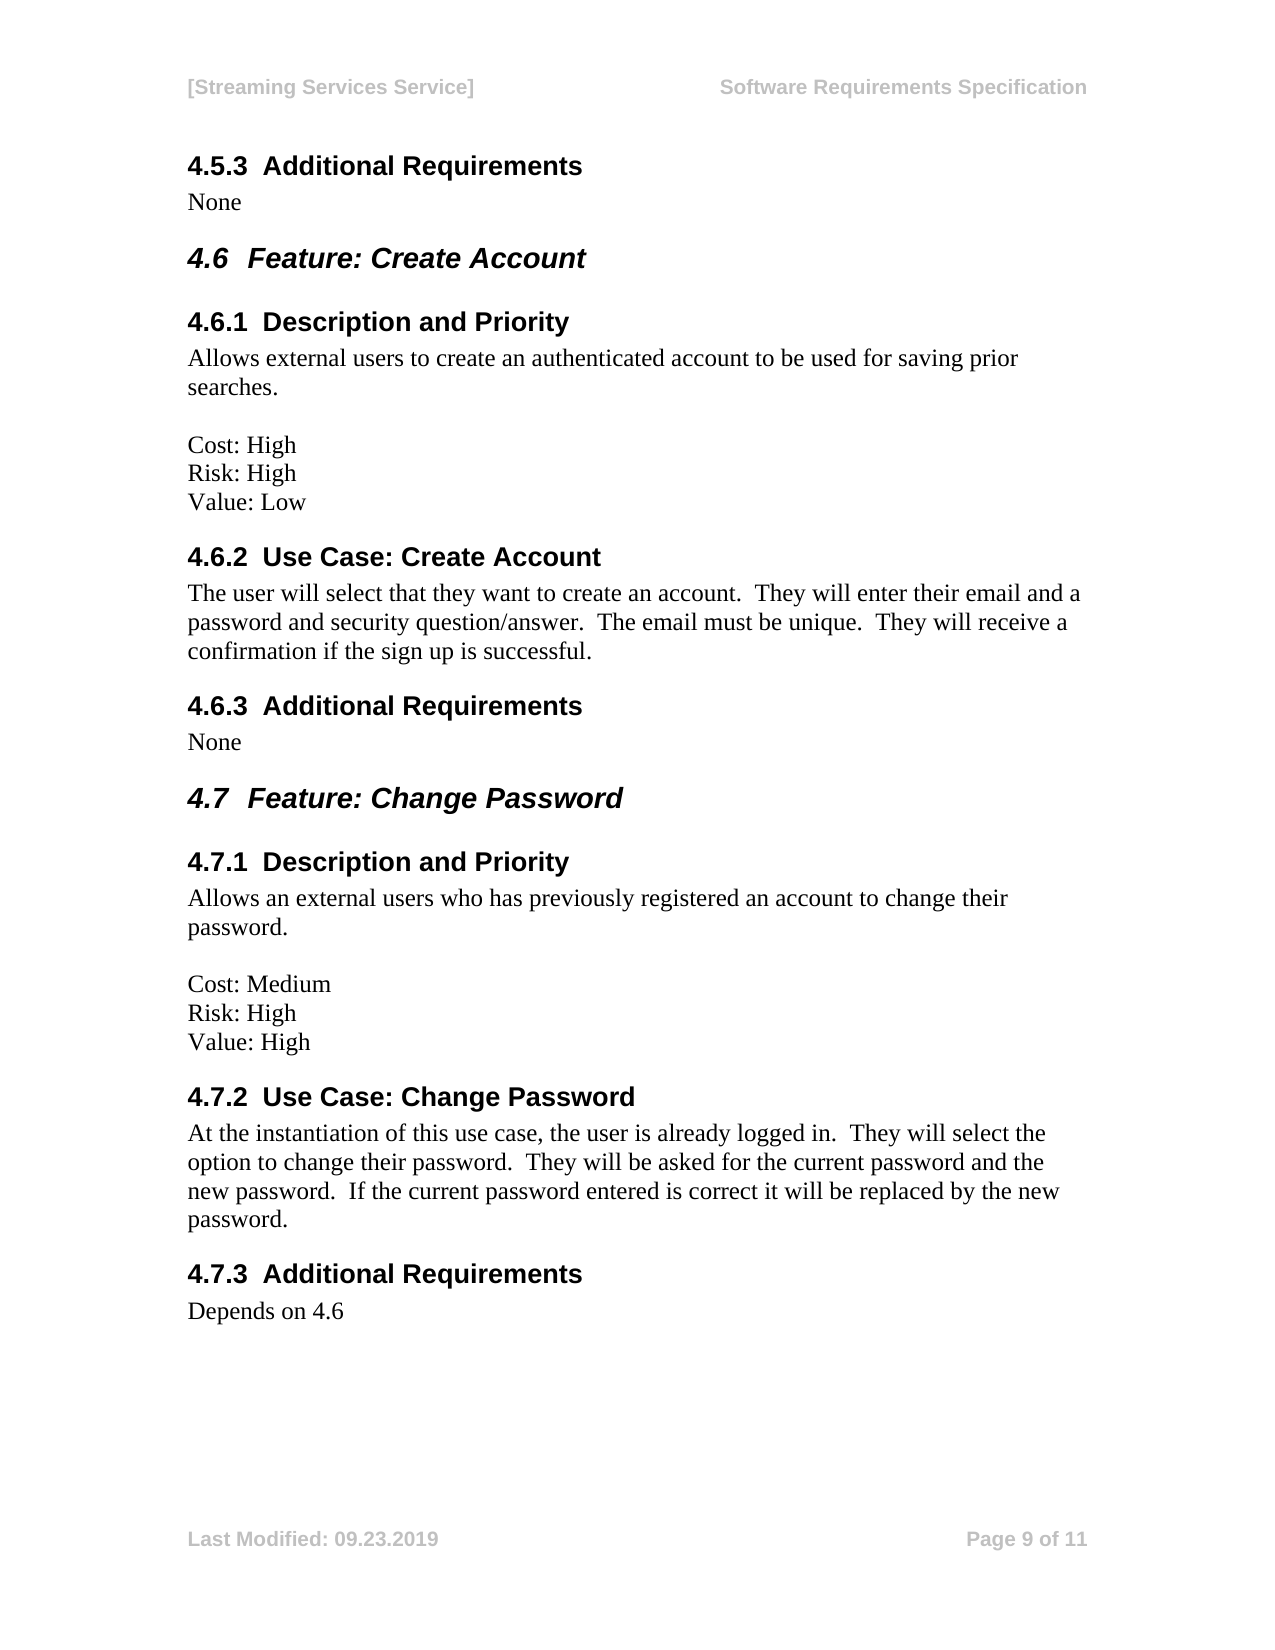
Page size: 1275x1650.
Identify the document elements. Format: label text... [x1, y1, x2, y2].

text Depends on 4.6 [187, 1296, 1087, 1324]
text Cost: High [187, 430, 1087, 458]
text None [187, 187, 1087, 216]
text Value: Low [187, 487, 1087, 516]
subtitle Description and Priority [187, 306, 1087, 337]
subtitle Description and Priority [187, 846, 1087, 877]
text Risk: High [187, 998, 1087, 1027]
text Value: High [187, 1027, 1087, 1056]
text Cost: Medium [187, 969, 1087, 998]
text The user will select that they want to create an account. They will enter their email and a password and security question/answer. The email must be unique. They will receive a confirmation if the sign up is successful. [187, 578, 1087, 665]
subtitle Use Case: Change Password [187, 1081, 1087, 1112]
subtitle Additional Requirements [187, 690, 1087, 721]
text At the instantiation of this use case, the user is already logged in. They will select the option to change their password. They will be asked for the current password and the new password. If the current password entered is correct it will be replaced by the new password. [187, 1118, 1087, 1233]
subtitle Additional Requirements [187, 150, 1087, 181]
text Risk: High [187, 458, 1087, 487]
subtitle Feature: Change Password [187, 781, 1087, 814]
text Allows external users to create an authenticated account to be used for saving prior searches. [187, 343, 1087, 401]
text None [187, 727, 1087, 756]
text Allows an external users who has previously registered an account to change their password. [187, 883, 1087, 941]
subtitle Use Case: Create Account [187, 541, 1087, 572]
subtitle Additional Requirements [187, 1258, 1087, 1289]
subtitle Feature: Create Account [187, 241, 1087, 275]
